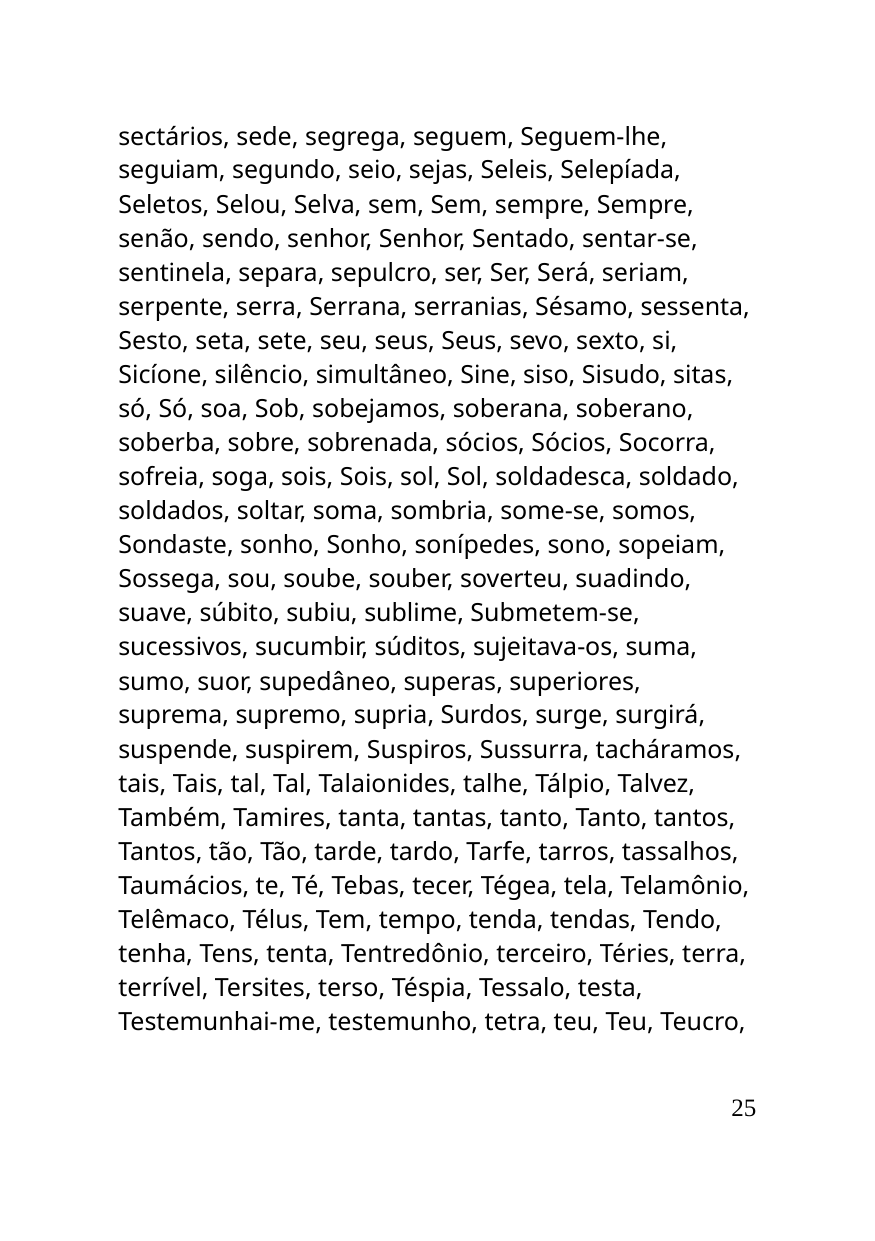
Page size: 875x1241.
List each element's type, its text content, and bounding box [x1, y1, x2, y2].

text sectários, sede, segrega, seguem, Seguem-lhe, seguiam, segundo, seio, sejas, Seleis, Selepíada, Seletos, Selou, Selva, sem, Sem, sempre, Sempre, senão, sendo, senhor, Senhor, Sentado, sentar-se, sentinela, separa, sepulcro, ser, Ser, Será, seriam, serpente, serra, Serrana, serranias, Sésamo, sessenta, Sesto, seta, sete, seu, seus, Seus, sevo, sexto, si, Sicíone, silêncio, simultâneo, Sine, siso, Sisudo, sitas, só, Só, soa, Sob, sobejamos, soberana, soberano, soberba, sobre, sobrenada, sócios, Sócios, Socorra, sofreia, soga, sois, Sois, sol, Sol, soldadesca, soldado, soldados, soltar, soma, sombria, some-se, somos, Sondaste, sonho, Sonho, sonípedes, sono, sopeiam, Sossega, sou, soube, souber, soverteu, suadindo, suave, súbito, subiu, sublime, Submetem-se, sucessivos, sucumbir, súditos, sujeitava-os, suma, sumo, suor, supedâneo, superas, superiores, suprema, supremo, supria, Surdos, surge, surgirá, suspende, suspirem, Suspiros, Sussurra, tacháramos, tais, Tais, tal, Tal, Talaionides, talhe, Tálpio, Talvez, Também, Tamires, tanta, tantas, tanto, Tanto, tantos, Tantos, tão, Tão, tarde, tardo, Tarfe, tarros, tassalhos, Taumácios, te, Té, Tebas, tecer, Tégea, tela, Telamônio, Telêmaco, Télus, Tem, tempo, tenda, tendas, Tendo, tenha, Tens, tenta, Tentredônio, terceiro, Téries, terra, terrível, Tersites, terso, Téspia, Tessalo, testa, Testemunhai-me, testemunho, tetra, teu, Teu, Teucro, [118, 118, 756, 1038]
